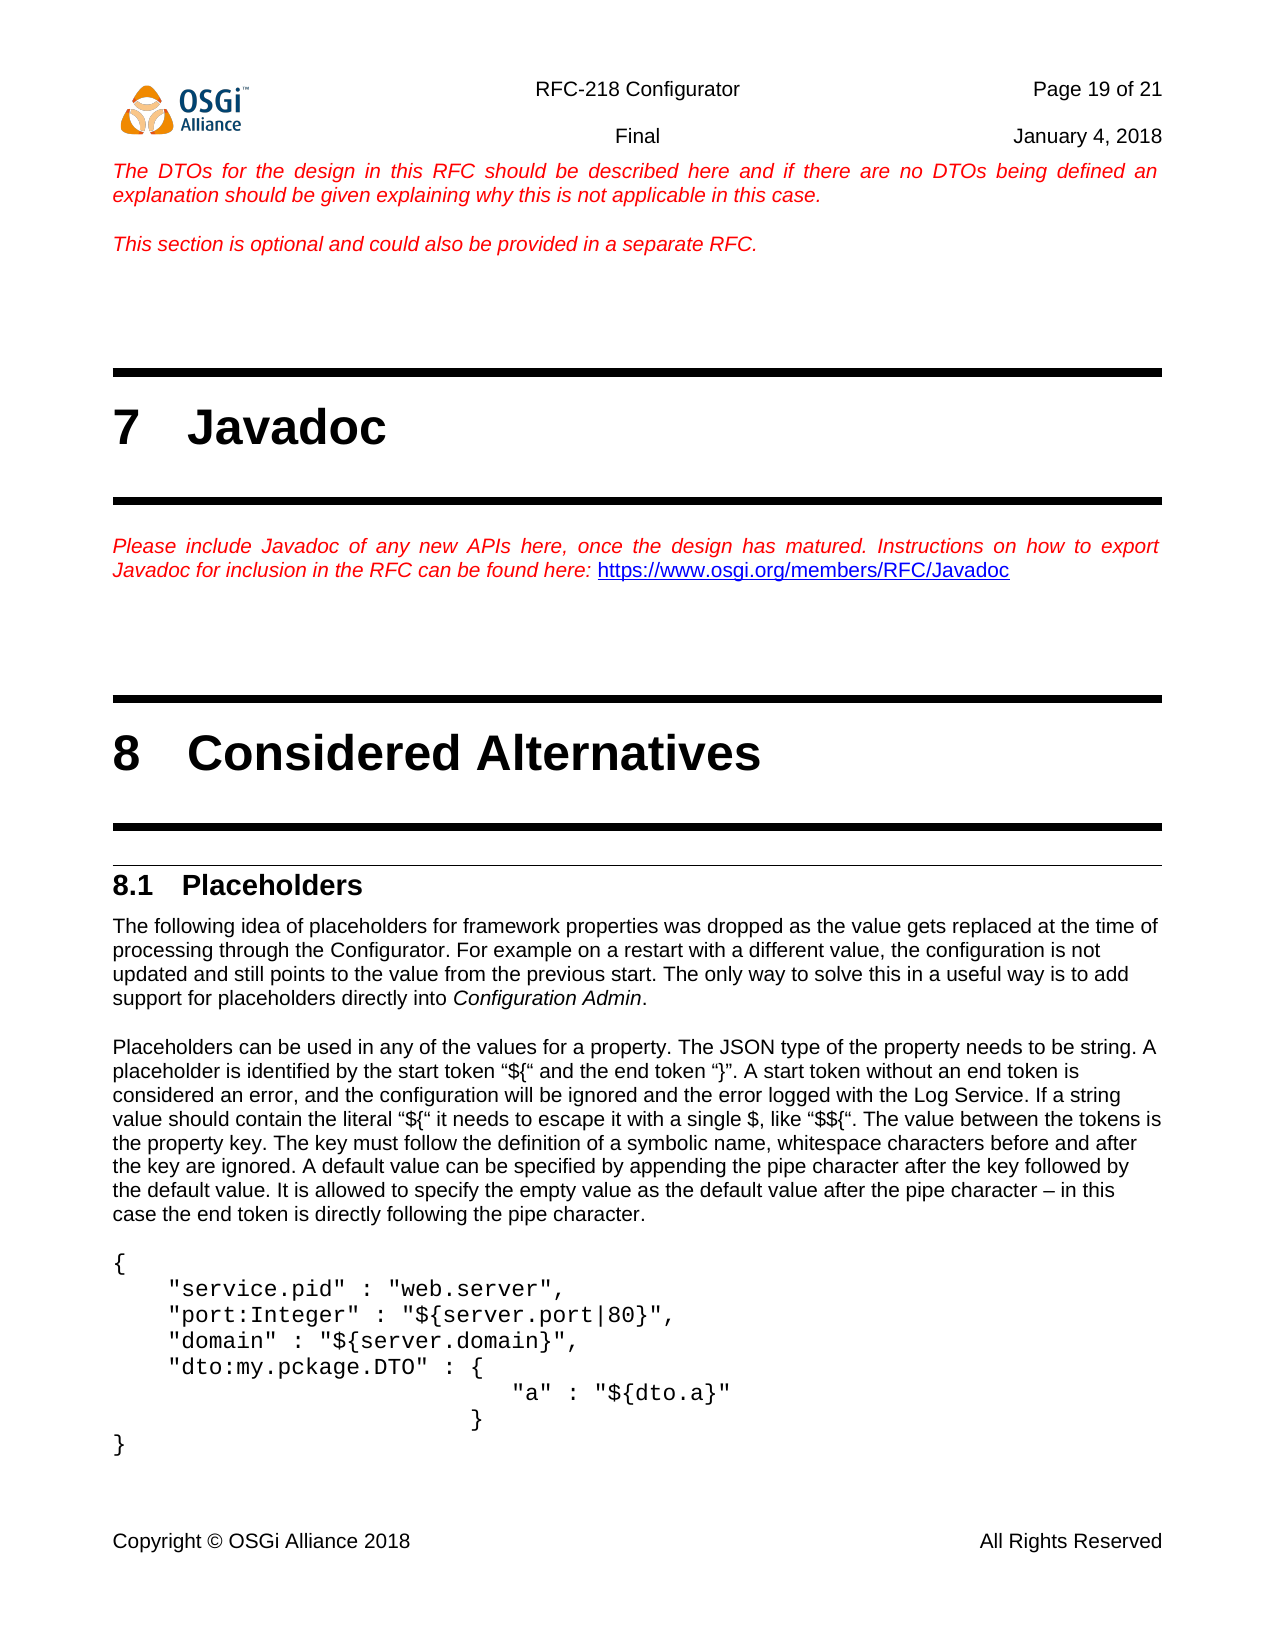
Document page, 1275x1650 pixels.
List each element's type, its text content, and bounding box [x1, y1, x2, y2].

text This section is optional and could also be provided in a separate RFC. [112, 232, 1162, 256]
text The DTOs for the design in this RFC should be described here and if there are no DTOs being defined an explanation should be given explaining why this is not applicable in this case. [112, 159, 1162, 207]
subtitle Javadoc [112, 369, 1162, 505]
subtitle Considered Alternatives [112, 696, 1162, 831]
text Please include Javadoc of any new APIs here, once the design has matured. Instructions on how to export Javadoc for inclusion in the RFC can be found here: https://www.osgi.org/members/RFC/Javadoc [112, 534, 1162, 582]
text { "service.pid" : "web.server", "port:Integer" : "${server.port|80}", "domain" : "${server.domain}", "dto:my.pckage.DTO" : { "a" : "${dto.a}" } } [112, 1251, 1162, 1459]
text The following idea of placeholders for framework properties was dropped as the value gets replaced at the time of processing through the Configurator. For example on a restart with a different value, the configuration is not updated and still points to the value from the previous start. The only way to solve this in a useful way is to add support for placeholders directly into Configuration Admin. [112, 914, 1162, 1009]
text Placeholders can be used in any of the values for a property. The JSON type of the property needs to be string. A placeholder is identified by the start token “${“ and the end token “}”. A start token without an end token is considered an error, and the configuration will be ignored and the error logged with the Log Service. If a string value should contain the literal “${“ it needs to escape it with a single $, like “$${“. The value between the tokens is the property key. The key must follow the definition of a symbolic name, whitespace characters before and after the key are ignored. A default value can be specified by appending the pipe character after the key followed by the default value. It is allowed to specify the empty value as the default value after the pipe character – in this case the end token is directly following the pipe character. [112, 1034, 1162, 1226]
picture [113, 78, 257, 142]
subtitle Placeholders [112, 866, 1162, 901]
